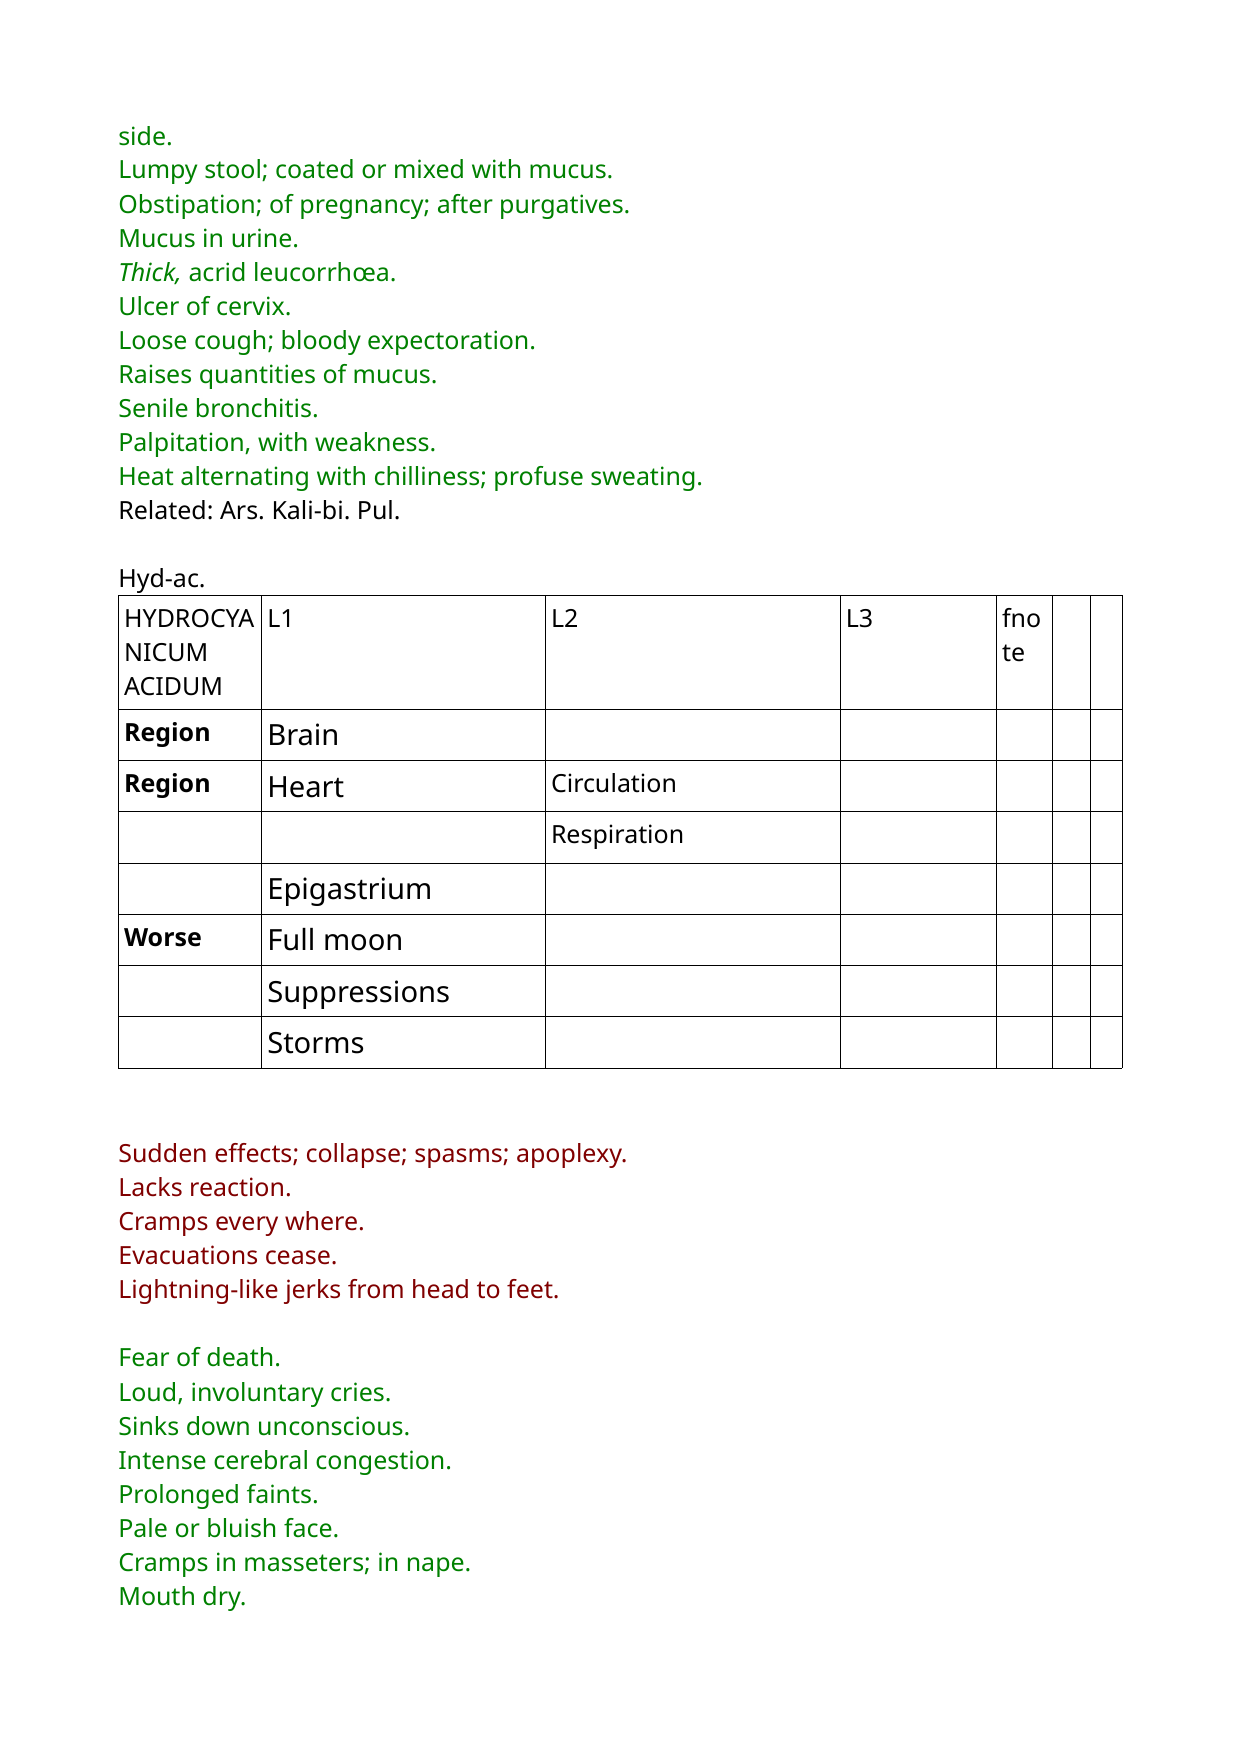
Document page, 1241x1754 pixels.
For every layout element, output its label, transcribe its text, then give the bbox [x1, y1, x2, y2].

text Cramps every where. [118, 1204, 1122, 1238]
table_cell [546, 864, 840, 914]
table_cell [546, 966, 840, 1016]
table_cell [997, 966, 1052, 1016]
table_cell [997, 864, 1052, 914]
table_cell [1053, 812, 1090, 862]
table_cell [841, 966, 996, 1016]
text Sudden effects; collapse; spasms; apoplexy. [118, 1136, 1122, 1170]
table_cell Region [119, 710, 261, 760]
text Lightning-like jerks from head to feet. [118, 1272, 1122, 1306]
table_cell Suppressions [262, 966, 545, 1016]
table_header L1 [262, 596, 545, 709]
text Lacks reaction. [118, 1170, 1122, 1204]
table_cell Circulation [546, 761, 840, 811]
text Loud, involuntary cries. [118, 1374, 1122, 1408]
table_cell [1053, 1017, 1090, 1067]
text Related: Ars. Kali-bi. Pul. [118, 493, 1122, 527]
table_cell [1053, 966, 1090, 1016]
table_cell Storms [262, 1017, 545, 1067]
table_cell [1091, 761, 1122, 811]
table_cell Heart [262, 761, 545, 811]
table_cell [841, 864, 996, 914]
text Fear of death. [118, 1340, 1122, 1374]
table_cell [119, 812, 261, 862]
table_cell [546, 915, 840, 965]
text side. [118, 118, 1122, 152]
table_cell [841, 761, 996, 811]
table_cell [546, 710, 840, 760]
text Palpitation, with weakness. [118, 425, 1122, 459]
table_header [1091, 596, 1122, 709]
table_cell [841, 915, 996, 965]
table_cell [1053, 761, 1090, 811]
table_cell [997, 812, 1052, 862]
table_cell [262, 812, 545, 862]
table_cell [1053, 710, 1090, 760]
table_cell [1091, 966, 1122, 1016]
text Heat alternating with chilliness; profuse sweating. [118, 459, 1122, 493]
text Intense cerebral congestion. [118, 1442, 1122, 1476]
table_header L3 [841, 596, 996, 709]
text Pale or bluish face. [118, 1510, 1122, 1544]
table_cell [997, 710, 1052, 760]
table_cell Full moon [262, 915, 545, 965]
table_header [1053, 596, 1090, 709]
table_cell [119, 864, 261, 914]
table_cell [1091, 710, 1122, 760]
text Hyd-ac. [118, 561, 1122, 595]
text Cramps in masseters; in nape. [118, 1544, 1122, 1578]
text Evacuations cease. [118, 1238, 1122, 1272]
text Ulcer of cervix. [118, 288, 1122, 322]
table_cell [1091, 1017, 1122, 1067]
table_cell [1053, 915, 1090, 965]
text Mucus in urine. [118, 220, 1122, 254]
table_cell Region [119, 761, 261, 811]
table_cell Brain [262, 710, 545, 760]
text Sinks down unconscious. [118, 1408, 1122, 1442]
text Mouth dry. [118, 1578, 1122, 1613]
text Obstipation; of pregnancy; after purgatives. [118, 186, 1122, 220]
table_header L2 [546, 596, 840, 709]
table_cell [841, 812, 996, 862]
table_cell [546, 1017, 840, 1067]
table_cell Epigastrium [262, 864, 545, 914]
text Lumpy stool; coated or mixed with mucus. [118, 152, 1122, 186]
table_header HYDROCYANICUM ACIDUM [119, 596, 261, 709]
table_cell [841, 1017, 996, 1067]
table_header fnote [997, 596, 1052, 709]
table_cell [1091, 864, 1122, 914]
text Prolonged faints. [118, 1476, 1122, 1510]
text Thick, acrid leucorrhœa. [118, 254, 1122, 288]
table_cell [997, 761, 1052, 811]
table_cell [997, 915, 1052, 965]
table_cell [119, 1017, 261, 1067]
table_cell [841, 710, 996, 760]
text Senile bronchitis. [118, 391, 1122, 425]
table_cell Worse [119, 915, 261, 965]
table_cell [1091, 915, 1122, 965]
text Raises quantities of mucus. [118, 357, 1122, 391]
table_cell [119, 966, 261, 1016]
text Loose cough; bloody expectoration. [118, 322, 1122, 357]
table_cell [1053, 864, 1090, 914]
table_cell [997, 1017, 1052, 1067]
table_cell Respiration [546, 812, 840, 862]
table_cell [1091, 812, 1122, 862]
